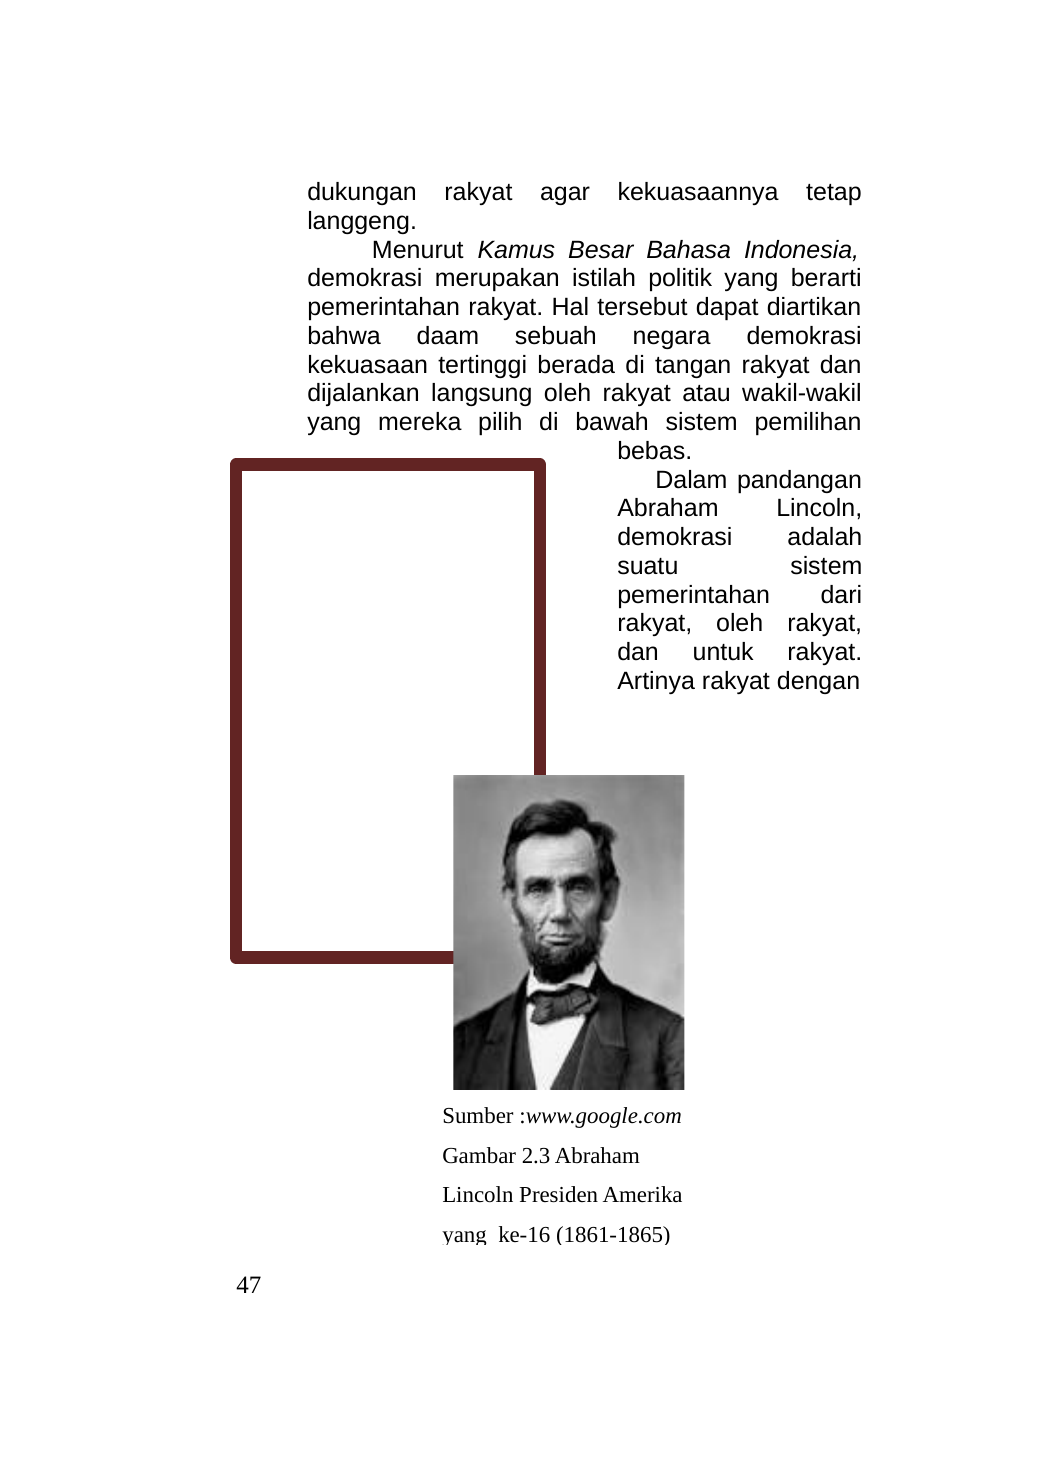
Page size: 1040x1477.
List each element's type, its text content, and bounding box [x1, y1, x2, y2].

text Dalam pandangan Abraham Lincoln, demokrasi adalah suatu sistem pemerintahan dari rakyat, oleh rakyat, dan untuk rakyat. Artinya rakyat dengan [546, 465, 862, 695]
text dukungan rakyat agar kekuasaannya tetap langgeng. [307, 177, 862, 235]
text Gambar 2.3 Abraham Lincoln Presiden Amerika yang ke-16 (1861-1865) [442, 1142, 696, 1244]
text Sumber :www.google.com [442, 1102, 696, 1129]
picture [453, 775, 685, 1090]
text [307, 471, 534, 695]
text Menurut Kamus Besar Bahasa Indonesia, demokrasi merupakan istilah politik yang berarti pemerintahan rakyat. Hal tersebut dapat diartikan bahwa daam sebuah negara demokrasi kekuasaan tertinggi berada di tangan rakyat dan dijalankan langsung oleh rakyat atau wakil-wakil yang mereka pilih di bawah sistem pemilihan bebas. [307, 235, 862, 465]
